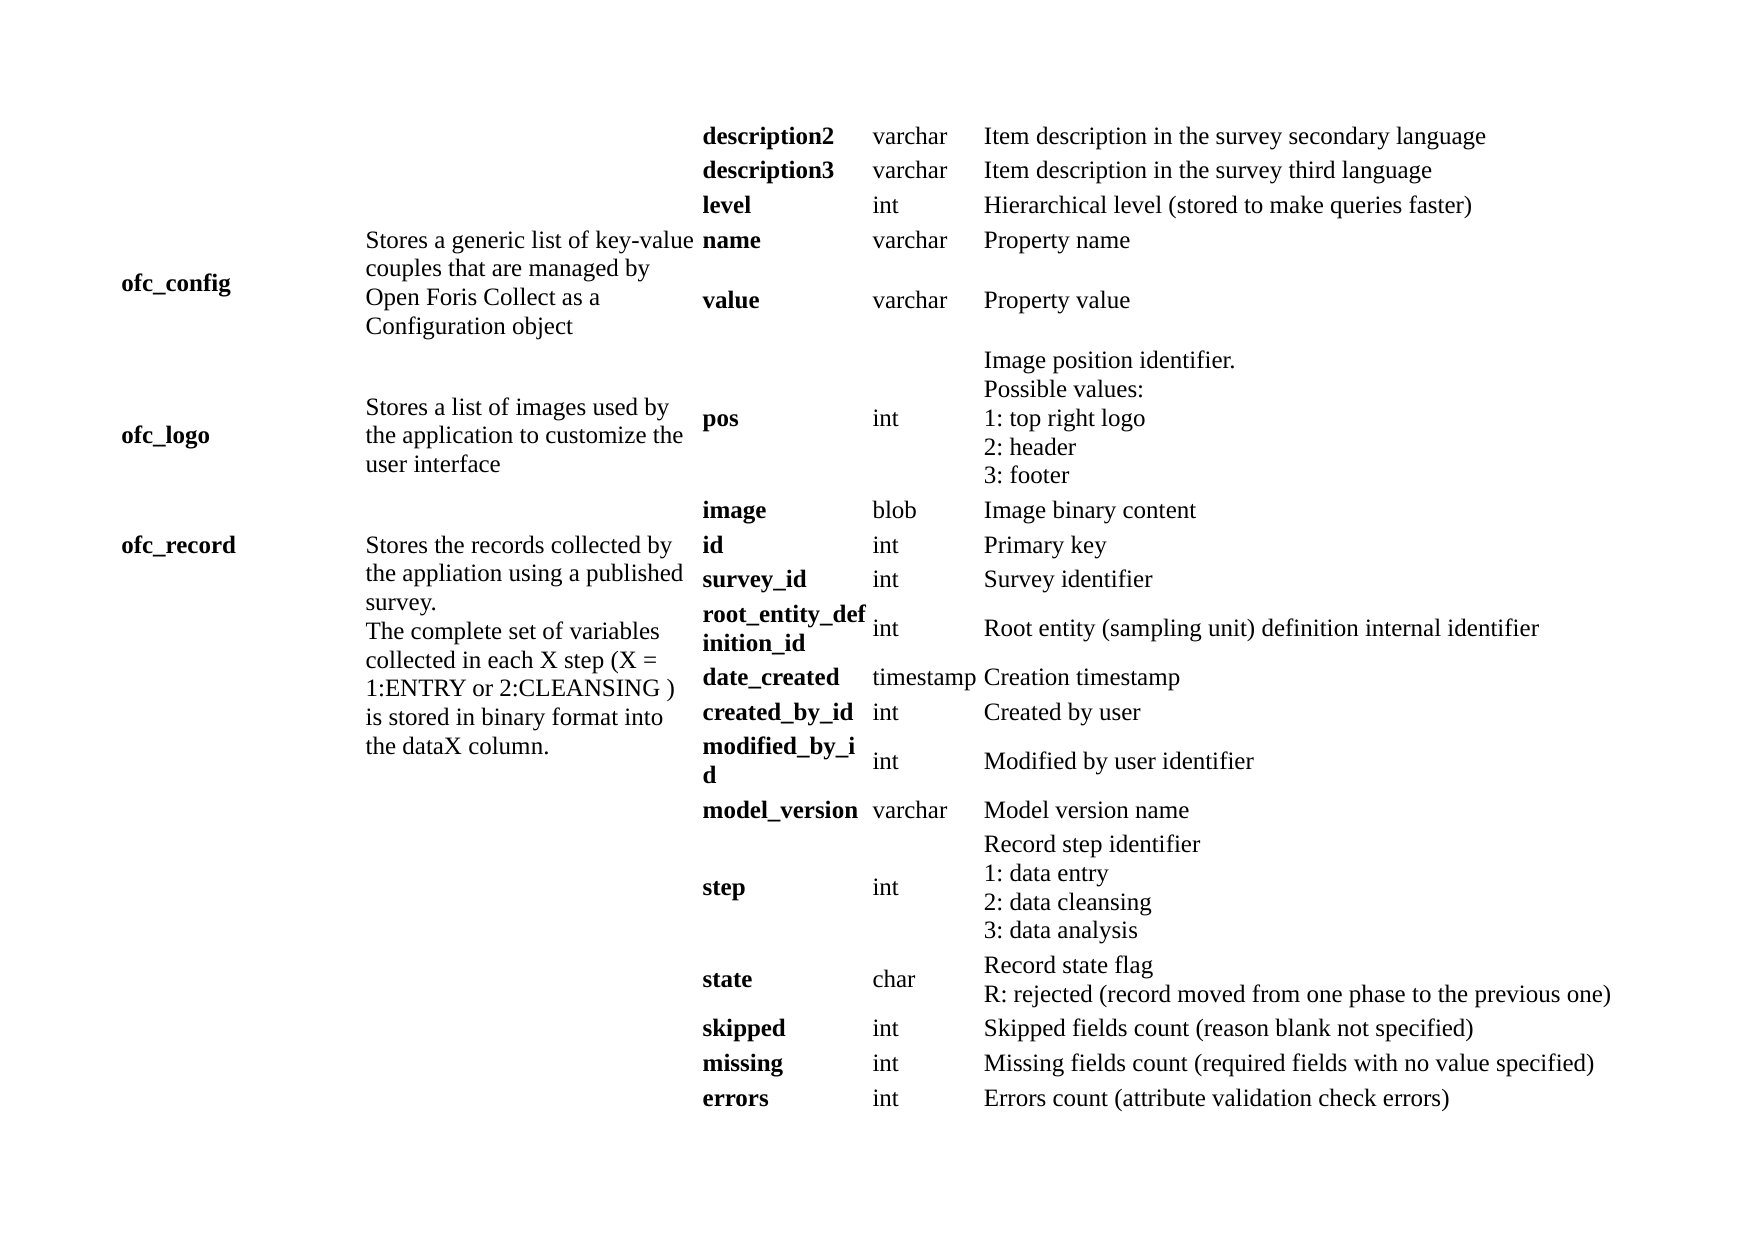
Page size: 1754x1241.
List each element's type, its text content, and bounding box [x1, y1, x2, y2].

table_cell Survey identifier [981, 561, 1636, 596]
table_cell description3 [700, 153, 869, 187]
table_cell image [700, 492, 869, 527]
table_cell int [869, 561, 981, 596]
table_cell int [869, 729, 981, 792]
table_cell description2 [700, 118, 869, 153]
table_cell pos [700, 343, 869, 492]
table_cell survey_id [700, 561, 869, 596]
table_cell int [869, 1045, 981, 1080]
table_cell Model version name [981, 792, 1636, 826]
table_cell Primary key [981, 527, 1636, 561]
table_cell Created by user [981, 694, 1636, 728]
table_cell Property value [981, 256, 1636, 343]
table_cell Root entity (sampling unit) definition internal identifier [981, 596, 1636, 659]
table_cell created_by_id [700, 694, 869, 728]
table_cell Modified by user identifier [981, 729, 1636, 792]
table_cell char [869, 947, 981, 1011]
table_cell int [869, 187, 981, 222]
table_cell Record step identifier 1: data entry 2: data cleansing 3: data analysis [981, 826, 1636, 947]
table_cell int [869, 527, 981, 561]
table_cell ofc_logo [118, 343, 362, 527]
table_cell Creation timestamp [981, 659, 1636, 694]
table_cell Record state flag R: rejected (record moved from one phase to the previous one) [981, 947, 1636, 1011]
table_cell root_entity_definition_id [700, 596, 869, 659]
table_cell [363, 118, 699, 222]
table_cell timestamp [869, 659, 981, 694]
table_cell varchar [869, 792, 981, 826]
table_cell name [700, 222, 869, 256]
table_cell blob [869, 492, 981, 527]
table_cell missing [700, 1045, 869, 1080]
table_cell Item description in the survey third language [981, 153, 1636, 187]
table_cell [118, 118, 362, 222]
table_cell step [700, 826, 869, 947]
table_cell Item description in the survey secondary language [981, 118, 1636, 153]
table_cell date_created [700, 659, 869, 694]
table_cell Errors count (attribute validation check errors) [981, 1080, 1636, 1114]
table_cell int [869, 1011, 981, 1045]
table_cell int [869, 343, 981, 492]
table_cell Hierarchical level (stored to make queries faster) [981, 187, 1636, 222]
table_cell Stores the records collected by the appliation using a published survey. The complete set of variables collected in each X step (X = 1:ENTRY or 2:CLEANSING ) is stored in binary format into the dataX column. [363, 527, 699, 1114]
table_cell Skipped fields count (reason blank not specified) [981, 1011, 1636, 1045]
table_cell state [700, 947, 869, 1011]
table_cell Image position identifier. Possible values: 1: top right logo 2: header 3: footer [981, 343, 1636, 492]
table_cell int [869, 694, 981, 728]
table_cell ofc_record [118, 527, 362, 1114]
table_cell varchar [869, 256, 981, 343]
table_cell Stores a generic list of key-value couples that are managed by Open Foris Collect as a Configuration object [363, 222, 699, 343]
table_cell varchar [869, 222, 981, 256]
table_cell errors [700, 1080, 869, 1114]
table_cell modified_by_id [700, 729, 869, 792]
table_cell Property name [981, 222, 1636, 256]
table_cell model_version [700, 792, 869, 826]
table_cell Image binary content [981, 492, 1636, 527]
table_cell Stores a list of images used by the application to customize the user interface [363, 343, 699, 527]
table_cell ofc_config [118, 222, 362, 343]
table_cell int [869, 1080, 981, 1114]
table_cell int [869, 826, 981, 947]
table_cell skipped [700, 1011, 869, 1045]
table_cell id [700, 527, 869, 561]
table_cell varchar [869, 118, 981, 153]
table_cell value [700, 256, 869, 343]
table_cell int [869, 596, 981, 659]
table_cell level [700, 187, 869, 222]
table_cell Missing fields count (required fields with no value specified) [981, 1045, 1636, 1080]
table_cell varchar [869, 153, 981, 187]
